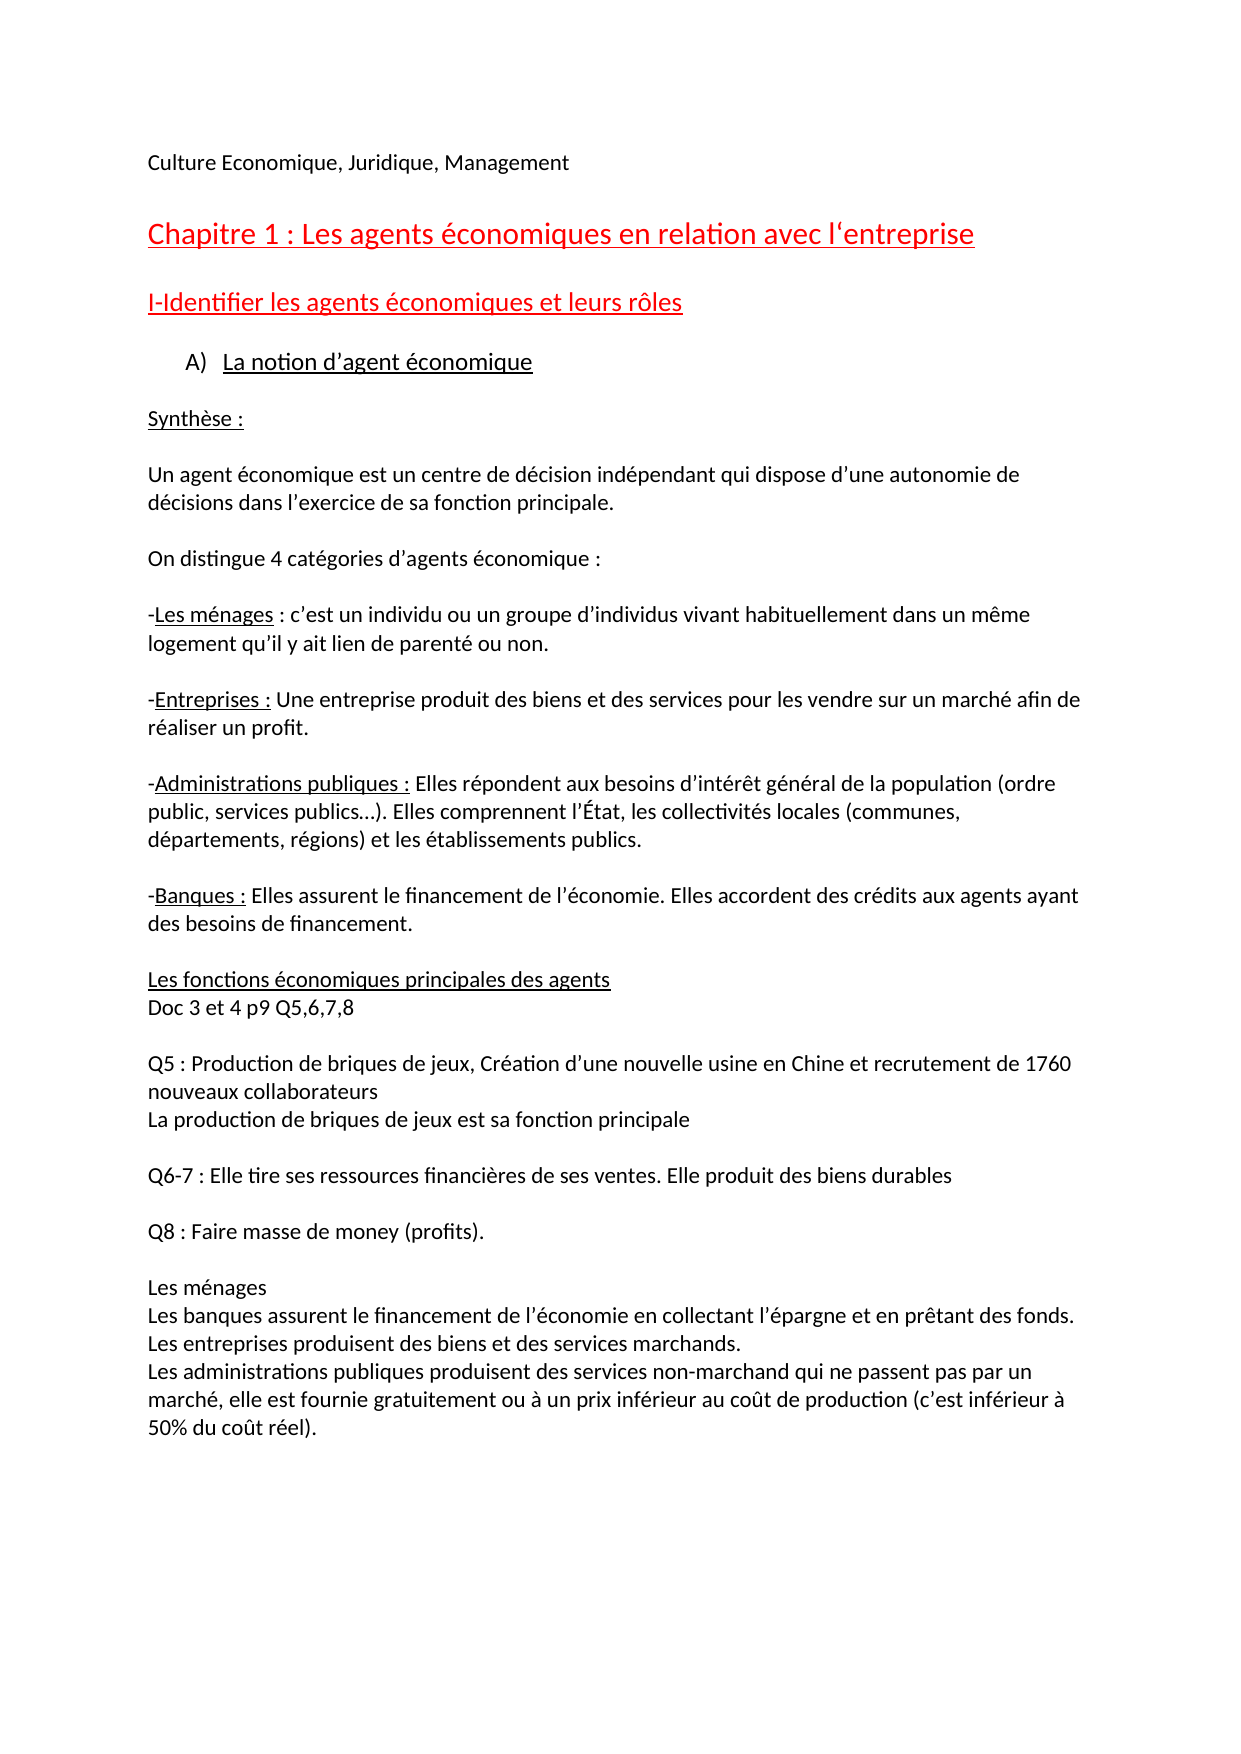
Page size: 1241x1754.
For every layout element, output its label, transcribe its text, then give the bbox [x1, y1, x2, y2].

list La notion d’agent économique [185, 346, 1093, 376]
text -Banques : Elles assurent le financement de l’économie. Elles accordent des crédits aux agents ayant des besoins de financement. [148, 881, 1093, 937]
text Les administrations publiques produisent des services non-marchand qui ne passent pas par un marché, elle est fournie gratuitement ou à un prix inférieur au coût de production (c’est inférieur à 50% du coût réel). [148, 1357, 1093, 1441]
text Les fonctions économiques principales des agents [148, 965, 1093, 993]
text Les ménages [148, 1273, 1093, 1301]
text Doc 3 et 4 p9 Q5,6,7,8 [148, 993, 1093, 1021]
text La production de briques de jeux est sa fonction principale [148, 1105, 1093, 1133]
text -Les ménages : c’est un individu ou un groupe d’individus vivant habituellement dans un même logement qu’il y ait lien de parenté ou non. [148, 601, 1093, 657]
text Q8 : Faire masse de money (profits). [148, 1217, 1093, 1245]
text Les banques assurent le financement de l’économie en collectant l’épargne et en prêtant des fonds. [148, 1301, 1093, 1329]
text Q6-7 : Elle tire ses ressources financières de ses ventes. Elle produit des biens durables [148, 1161, 1093, 1189]
text Les entreprises produisent des biens et des services marchands. [148, 1329, 1093, 1357]
text -Administrations publiques : Elles répondent aux besoins d’intérêt général de la population (ordre public, services publics…). Elles comprennent l’État, les collectivités locales (communes, départements, régions) et les établissements publics. [148, 769, 1093, 853]
text Q5 : Production de briques de jeux, Création d’une nouvelle usine en Chine et recrutement de 1760 nouveaux collaborateurs [148, 1049, 1093, 1105]
text Chapitre 1 : Les agents économiques en relation avec l‘entreprise [148, 214, 1093, 252]
text On distingue 4 catégories d’agents économique : [148, 544, 1093, 573]
text Culture Economique, Juridique, Management [148, 148, 1093, 176]
text Un agent économique est un centre de décision indépendant qui dispose d’une autonomie de décisions dans l’exercice de sa fonction principale. [148, 461, 1093, 517]
text Synthèse : [148, 404, 1093, 432]
text -Entreprises : Une entreprise produit des biens et des services pour les vendre sur un marché afin de réaliser un profit. [148, 685, 1093, 741]
text I-Identifier les agents économiques et leurs rôles [148, 285, 1093, 318]
